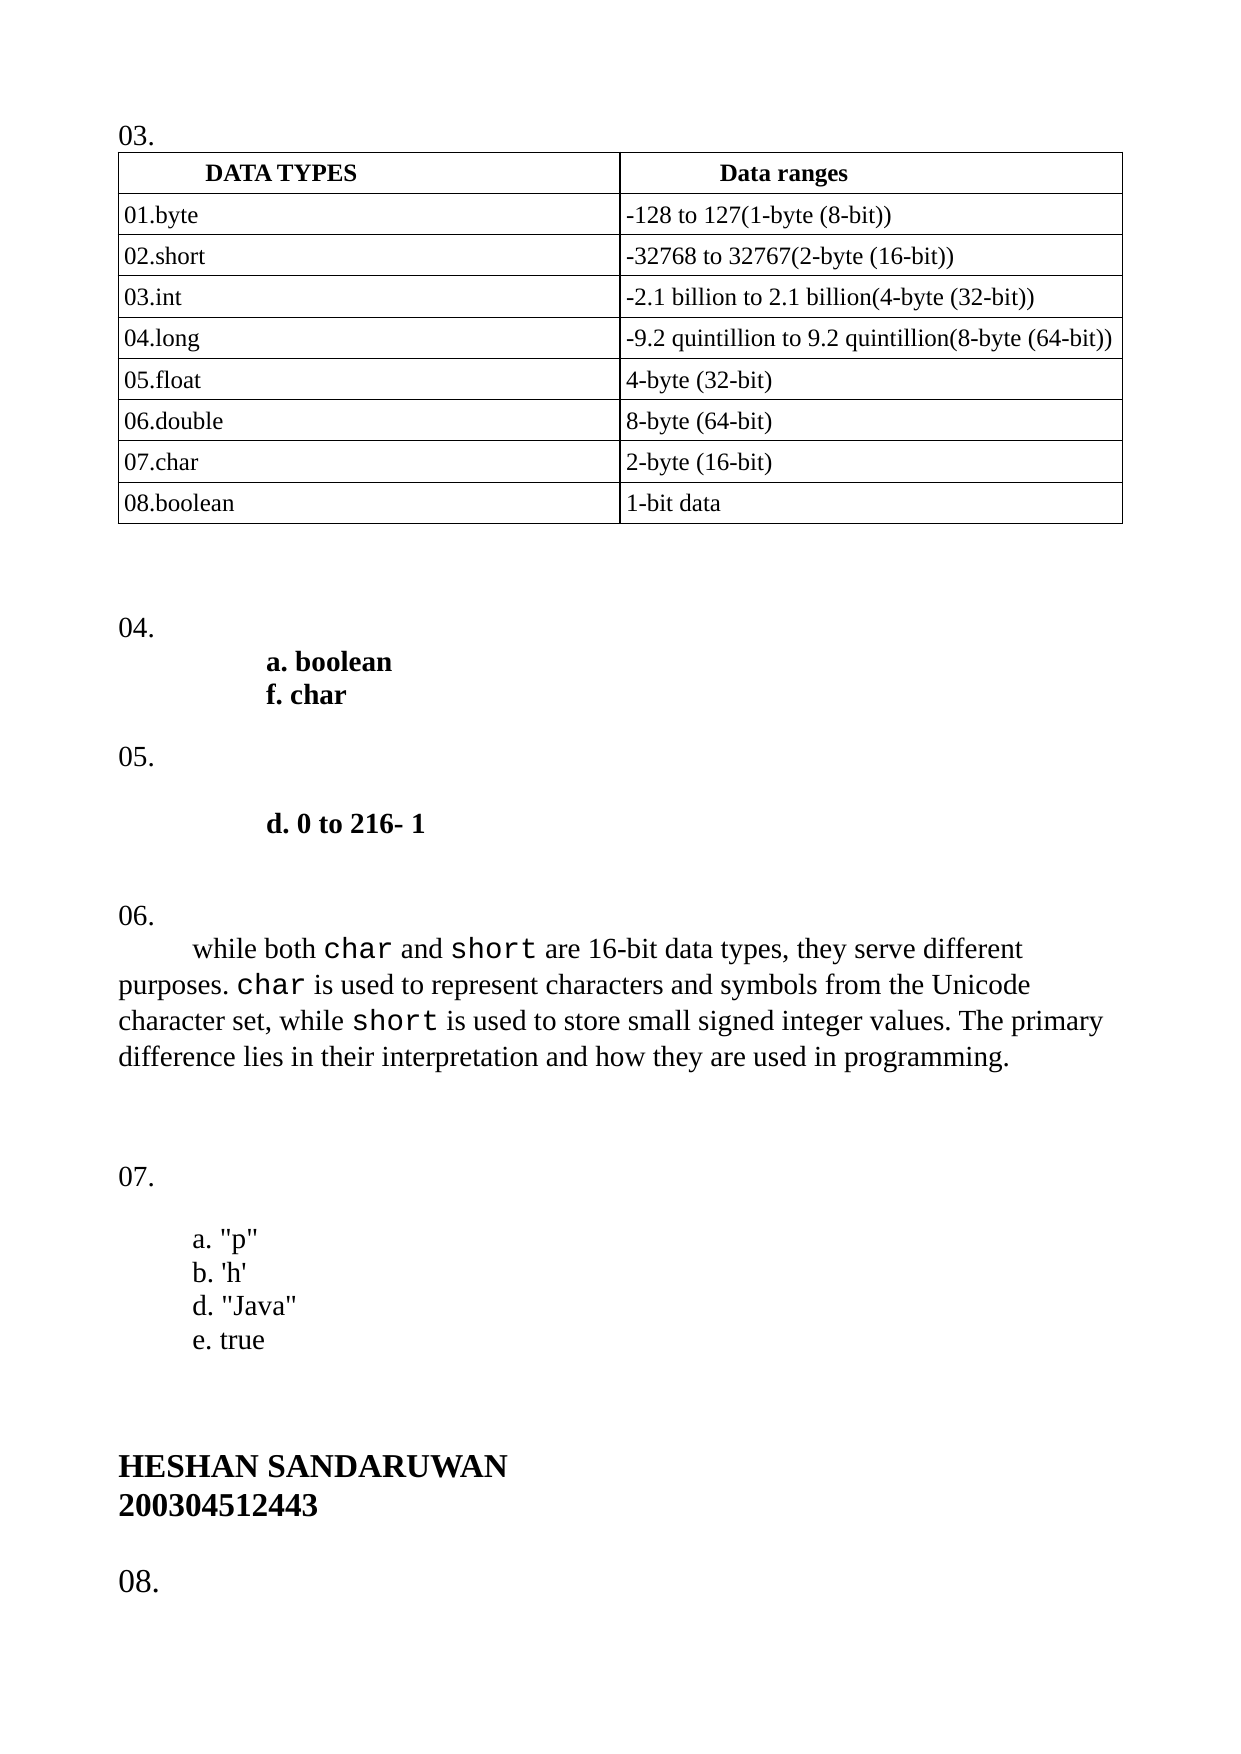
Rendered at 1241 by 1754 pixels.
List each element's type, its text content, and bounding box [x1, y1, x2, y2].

table_cell 02.short [119, 235, 619, 275]
table_header DATA TYPES [119, 153, 619, 193]
table_cell 1-bit data [621, 483, 1122, 523]
table_cell 01.byte [119, 194, 619, 234]
text d. 0 to 216- 1 [118, 807, 1122, 840]
text a. "p" [118, 1221, 1122, 1255]
text 08. [118, 1562, 1122, 1600]
text HESHAN SANDARUWAN [118, 1447, 1122, 1485]
table_cell -2.1 billion to 2.1 billion(4-byte (32-bit)) [621, 276, 1122, 317]
table_cell 8-byte (64-bit) [621, 400, 1122, 440]
table_cell 06.double [119, 400, 619, 440]
table_cell 05.float [119, 359, 619, 399]
text 05. [118, 739, 1122, 773]
text a. boolean [118, 644, 1122, 677]
table_cell 4-byte (32-bit) [621, 359, 1122, 399]
table_cell 2-byte (16-bit) [621, 441, 1122, 482]
text e. true [118, 1322, 1122, 1356]
text 200304512443 [118, 1485, 1122, 1523]
text while both char and short are 16-bit data types, they serve different purposes. char is used to represent characters and symbols from the Unicode character set, while short is used to store small signed integer values. The primary difference lies in their interpretation and how they are used in programming. [118, 931, 1122, 1073]
table_cell 04.long [119, 318, 619, 358]
text 06. [118, 898, 1122, 931]
table_cell -32768 to 32767(2-byte (16-bit)) [621, 235, 1122, 275]
text 04. [118, 610, 1122, 644]
table_cell 07.char [119, 441, 619, 482]
text b. 'h' [118, 1255, 1122, 1288]
text 03. [118, 118, 1122, 152]
text f. char [118, 677, 1122, 711]
table_cell 03.int [119, 276, 619, 317]
text d. "Java" [118, 1288, 1122, 1322]
table_cell -9.2 quintillion to 9.2 quintillion(8-byte (64-bit)) [621, 318, 1122, 358]
table_cell -128 to 127(1-byte (8-bit)) [621, 194, 1122, 234]
text 07. [118, 1159, 1122, 1193]
table_cell 08.boolean [119, 483, 619, 523]
table_header Data ranges [621, 153, 1122, 193]
